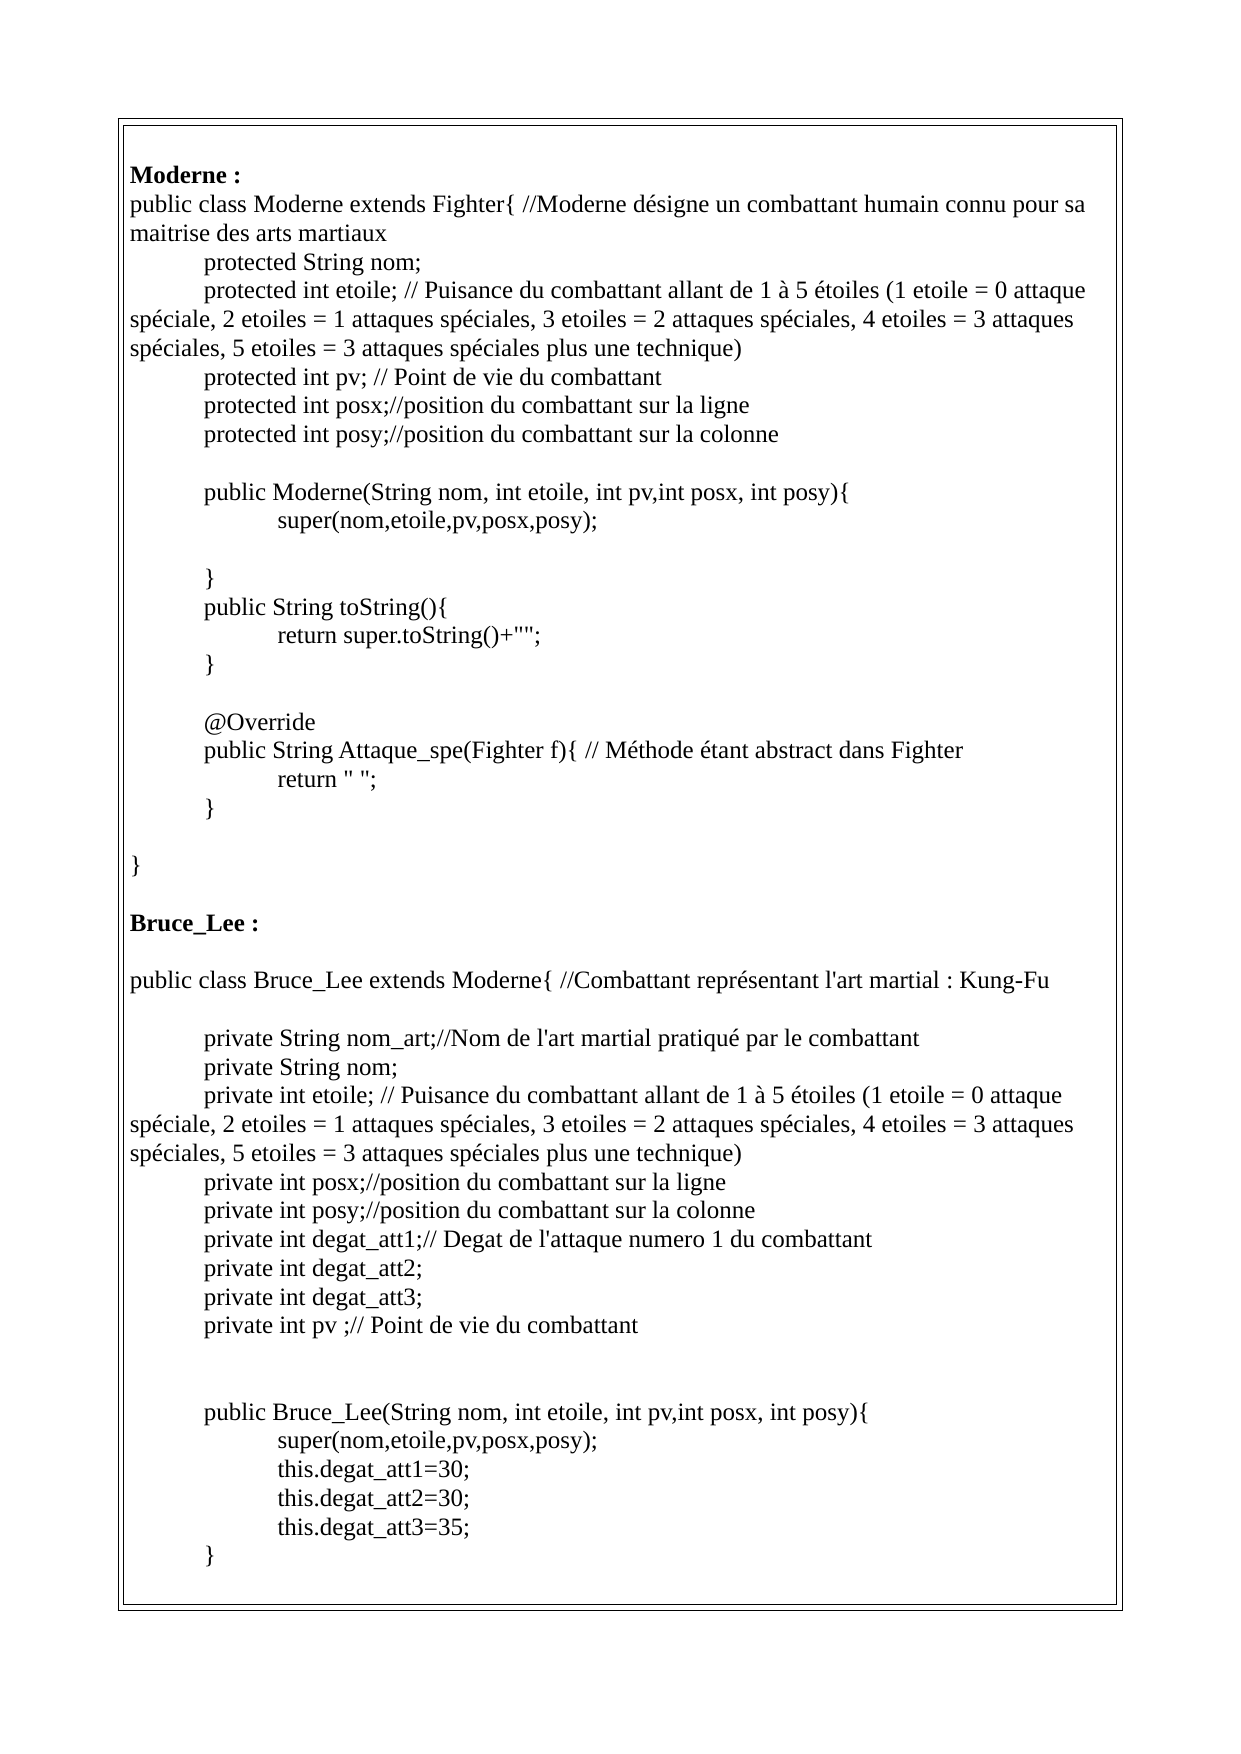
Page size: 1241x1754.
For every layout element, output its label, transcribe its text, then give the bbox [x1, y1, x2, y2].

table_header Copier / coller vos classes et interfaces à partir d'ici : [119, 119, 1122, 1610]
table_header Moderne : public class Moderne extends Fighter{ //Moderne désigne un combattant humain connu pour sa maitrise des arts martiaux protected String nom; protected int etoile; // Puisance du combattant allant de 1 à 5 étoiles (1 etoile = 0 attaque spéciale, 2 etoiles = 1 attaques spéciales, 3 etoiles = 2 attaques spéciales, 4 etoiles = 3 attaques spéciales, 5 etoiles = 3 attaques spéciales plus une technique) protected int pv; // Point de vie du combattant protected int posx;//position du combattant sur la ligne protected int posy;//position du combattant sur la colonne public Moderne(String nom, int etoile, int pv,int posx, int posy){ super(nom,etoile,pv,posx,posy); } public String toString(){ return super.toString()+""; } @Override public String Attaque_spe(Fighter f){ // Méthode étant abstract dans Fighter return " "; } } Bruce_Lee : public class Bruce_Lee extends Moderne{ //Combattant représentant l'art martial : Kung-Fu private String nom_art;//Nom de l'art martial pratiqué par le combattant private String nom; private int etoile; // Puisance du combattant allant de 1 à 5 étoiles (1 etoile = 0 attaque spéciale, 2 etoiles = 1 attaques spéciales, 3 etoiles = 2 attaques spéciales, 4 etoiles = 3 attaques spéciales, 5 etoiles = 3 attaques spéciales plus une technique) private int posx;//position du combattant sur la ligne private int posy;//position du combattant sur la colonne private int degat_att1;// Degat de l'attaque numero 1 du combattant private int degat_att2; private int degat_att3; private int pv ;// Point de vie du combattant public Bruce_Lee(String nom, int etoile, int pv,int posx, int posy){ super(nom,etoile,pv,posx,posy); this.degat_att1=30; this.degat_att2=30; this.degat_att3=35; } [124, 126, 1116, 1604]
